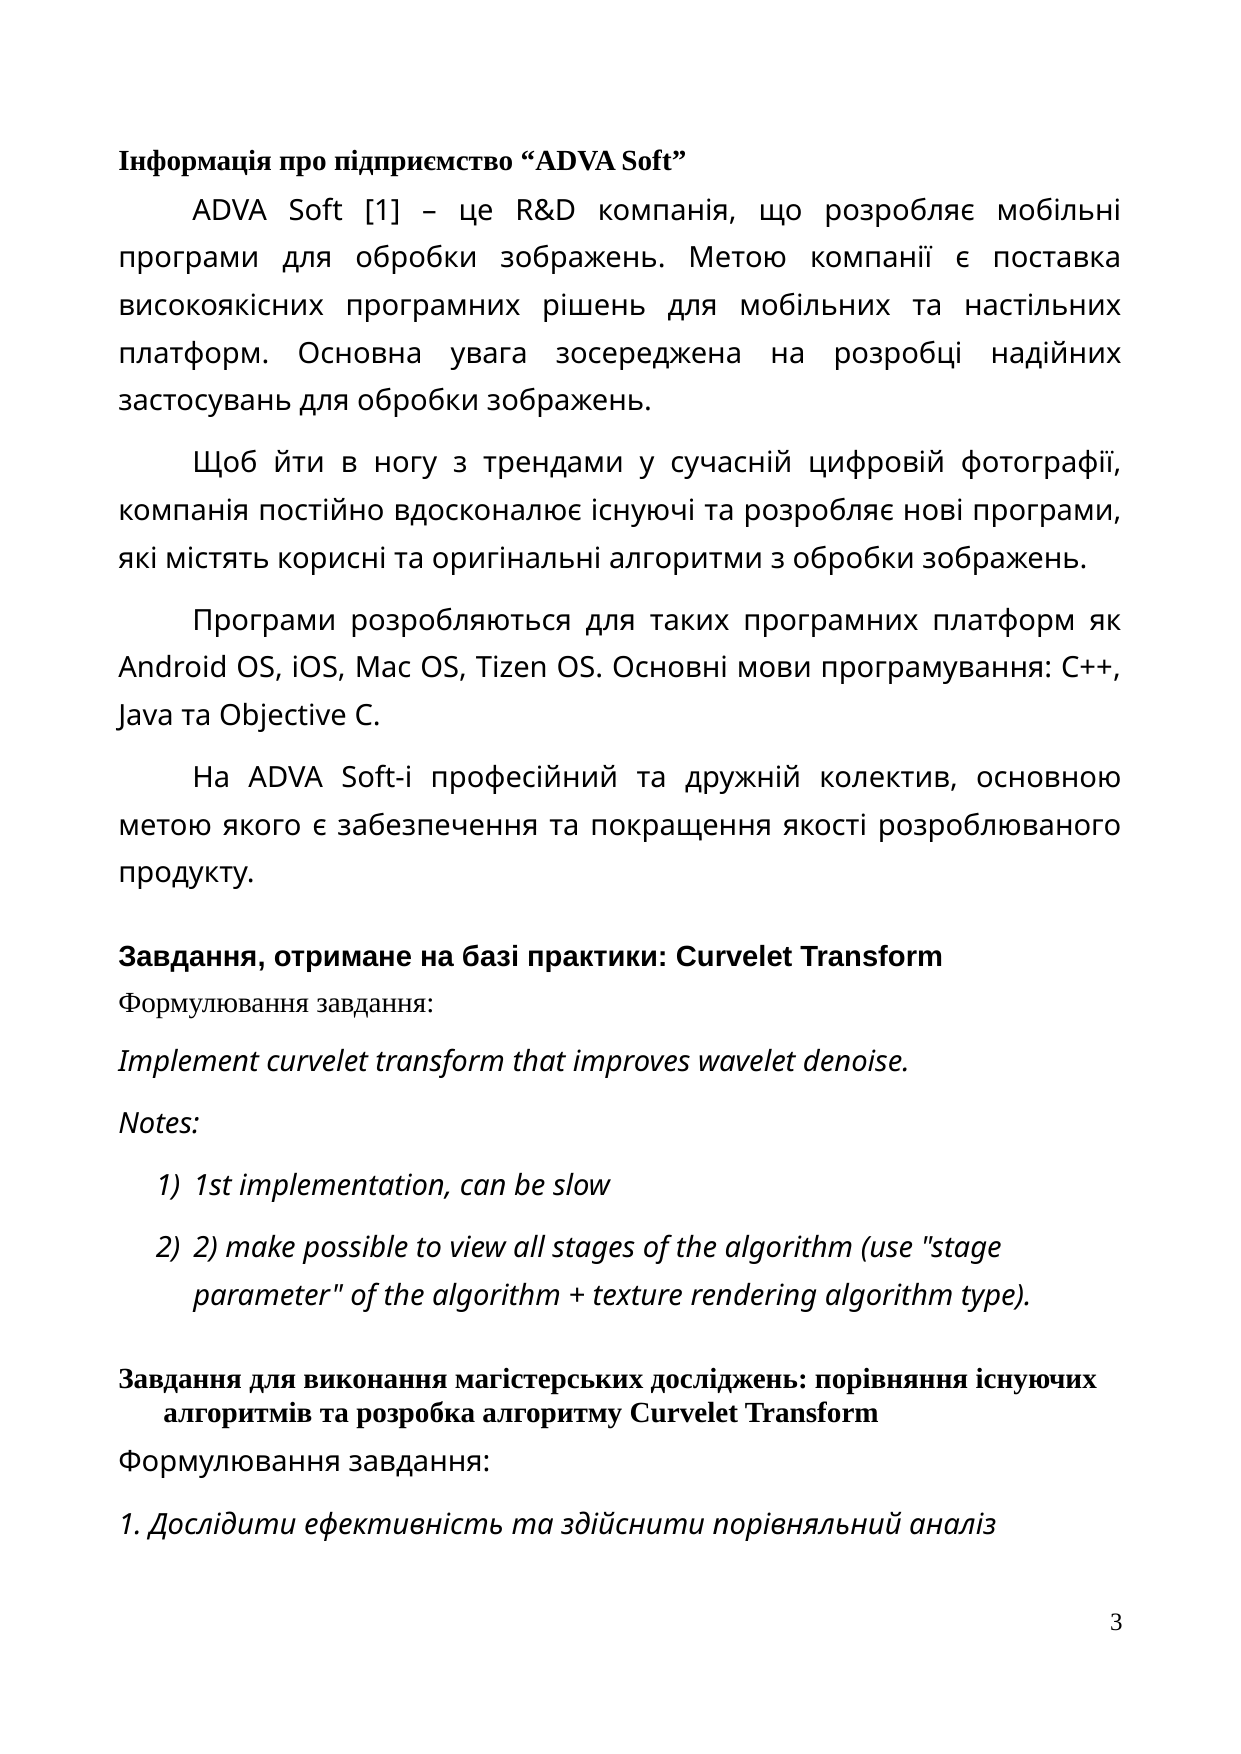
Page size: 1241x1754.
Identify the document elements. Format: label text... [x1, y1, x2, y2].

text Формулювання завдання: [118, 1441, 1122, 1480]
text Програми розробляються для таких програмних платформ як Android OS, iOS, Mac OS, Tizen OS. Основні мови програмування: С++, Java та Objective C. [118, 599, 1122, 734]
list 1st implementation, can be slow [156, 1164, 1122, 1204]
text Notes: [118, 1102, 1122, 1142]
list 2) make possible to view all stages of the algorithm (use "stage parameter" of the algorithm + texture rendering algorithm type). [156, 1226, 1122, 1314]
subtitle Завдання для виконання магістерських досліджень: порівняння існуючих алгоритмів та розробка алгоритму Curvelet Transform [118, 1361, 1122, 1428]
text ADVA Soft [1] – це R&D компанія, що розробляє мобільні програми для обробки зображень. Метою компанії є поставка високоякісних програмних рішень для мобільних та настільних платформ. Основна увага зосереджена на розробці надійних застосувань для обробки зображень. [118, 189, 1122, 419]
text Формулювання завдання: [118, 985, 1122, 1018]
text Implement curvelet transform that improves wavelet denoise. [118, 1040, 1122, 1079]
text Щоб йти в ногу з трендами у сучасній цифровій фотографії, компанія постійно вдосконалює існуючі та розробляє нові програми, які містять корисні та оригінальні алгоритми з обробки зображень. [118, 442, 1122, 577]
subtitle Завдання, отримане на базі практики: Curvelet Transform [118, 939, 1122, 972]
text 1. Дослідити ефективність та здійснити порівняльний аналіз [118, 1503, 1122, 1543]
subtitle Інформація про підприємство “ADVA Soft” [118, 143, 1122, 177]
text На ADVA Soft-i професійний та дружній колектив, основною метою якого є забезпечення та покращення якості розроблюваного продукту. [118, 757, 1122, 891]
